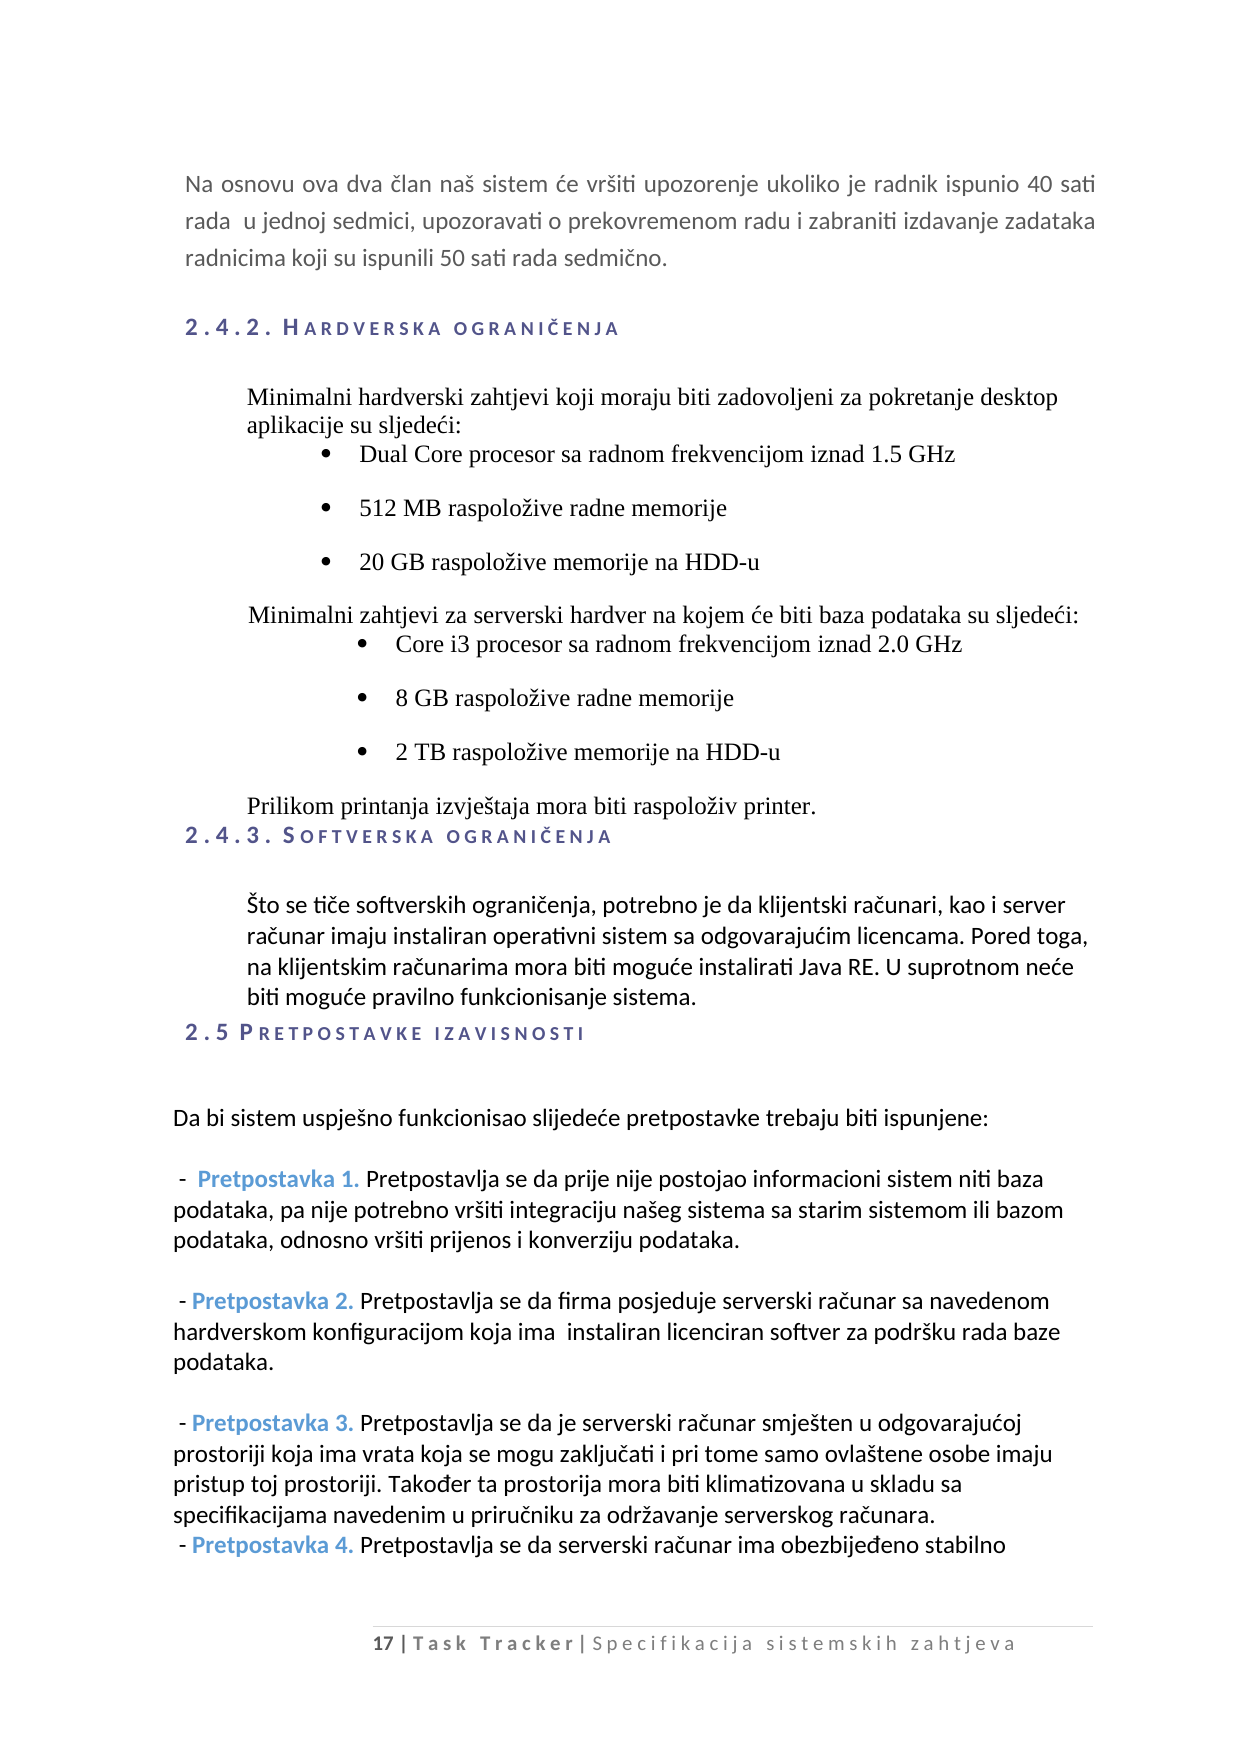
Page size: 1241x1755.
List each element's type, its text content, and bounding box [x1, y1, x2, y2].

list 20 GB raspoložive memorije na HDD-u [322, 547, 1109, 576]
text podataka, odnosno vršiti prijenos i konverziju podataka. [173, 1224, 1109, 1255]
text 2 . 4 . 2 . H A R D V E R S K A O G R A N I Č E N J A [185, 311, 1109, 342]
text Da bi sistem uspješno funkcionisao slijedeće pretpostavke trebaju biti ispunjene: [173, 1102, 1109, 1133]
text - Pretpostavka 1. Pretpostavlja se da prije nije postojao informacioni sistem niti baza [173, 1163, 1109, 1194]
text - Pretpostavka 4. Pretpostavlja se da serverski računar ima obezbijeđeno stabilno [173, 1529, 1109, 1560]
text podataka, pa nije potrebno vršiti integraciju našeg sistema sa starim sistemom ili bazom [173, 1194, 1109, 1224]
text Što se tiče softverskih ograničenja, potrebno je da klijentski računari, kao i server računar imaju instaliran operativni sistem sa odgovarajućim licencama. Pored toga, na klijentskim računarima mora biti moguće instalirati Java RE. U suprotnom neće biti moguće pravilno funkcionisanje sistema. [247, 889, 1109, 1012]
list 512 MB raspoložive radne memorije [322, 493, 1109, 522]
list Core i3 procesor sa radnom frekvencijom iznad 2.0 GHz [358, 629, 1109, 658]
list 8 GB raspoložive radne memorije [358, 683, 1109, 712]
text Na osnovu ova dva član naš sistem će vršiti upozorenje ukoliko je radnik ispunio 40 sati rada u jednoj sedmici, upozoravati o prekovremenom radu i zabraniti izdavanje zadataka radnicima koji su ispunili 50 sati rada sedmično. [185, 168, 1097, 272]
text - Pretpostavka 2. Pretpostavlja se da firma posjeduje serverski računar sa navedenom [173, 1285, 1109, 1316]
text - Pretpostavka 3. Pretpostavlja se da je serverski računar smješten u odgovarajućoj prostoriji koja ima vrata koja se mogu zaključati i pri tome samo ovlaštene osobe imaju pristup toj prostoriji. Također ta prostorija mora biti klimatizovana u skladu sa specifikacijama navedenim u priručniku za održavanje serverskog računara. [173, 1407, 1109, 1529]
list Dual Core procesor sa radnom frekvencijom iznad 1.5 GHz [322, 439, 1109, 468]
list 2 TB raspoložive memorije na HDD-u [358, 737, 1109, 766]
text Minimalni zahtjevi za serverski hardver na kojem će biti baza podataka su sljedeći: [173, 601, 1109, 629]
text Minimalni hardverski zahtjevi koji moraju biti zadovoljeni za pokretanje desktop aplikacije su sljedeći: [247, 382, 1109, 439]
text 2 . 4 . 3 . S O F T V E R S K A O G R A N I Č E N J A [185, 820, 1109, 850]
text 2 . 5 P R E T P O S T A V K E I Z A V I S N O S T I [185, 1016, 1093, 1046]
text hardverskom konfiguracijom koja ima instaliran licenciran softver za podršku rada baze podataka. [173, 1316, 1109, 1377]
text Prilikom printanja izvještaja mora biti raspoloživ printer. [173, 791, 1109, 820]
